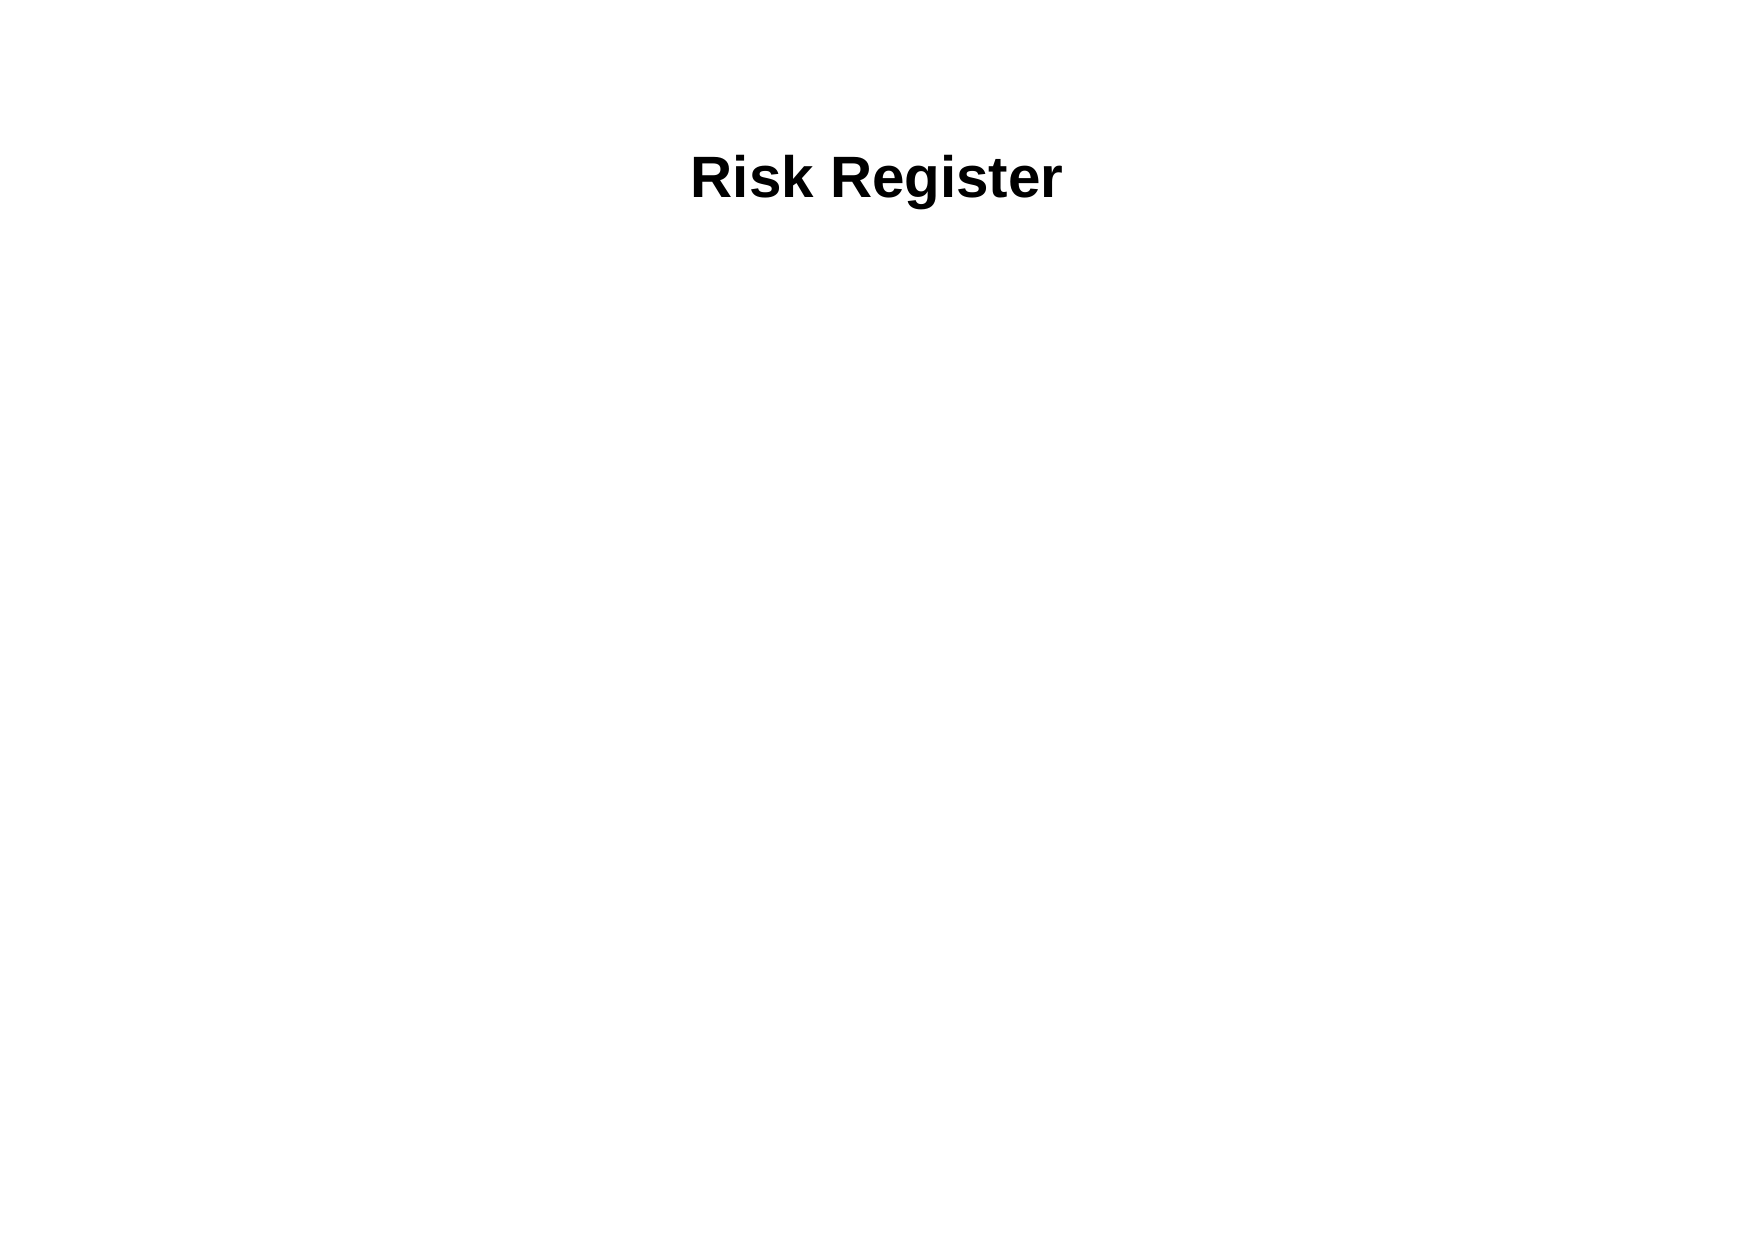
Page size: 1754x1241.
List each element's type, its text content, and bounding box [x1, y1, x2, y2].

title Risk Register [118, 143, 1636, 210]
